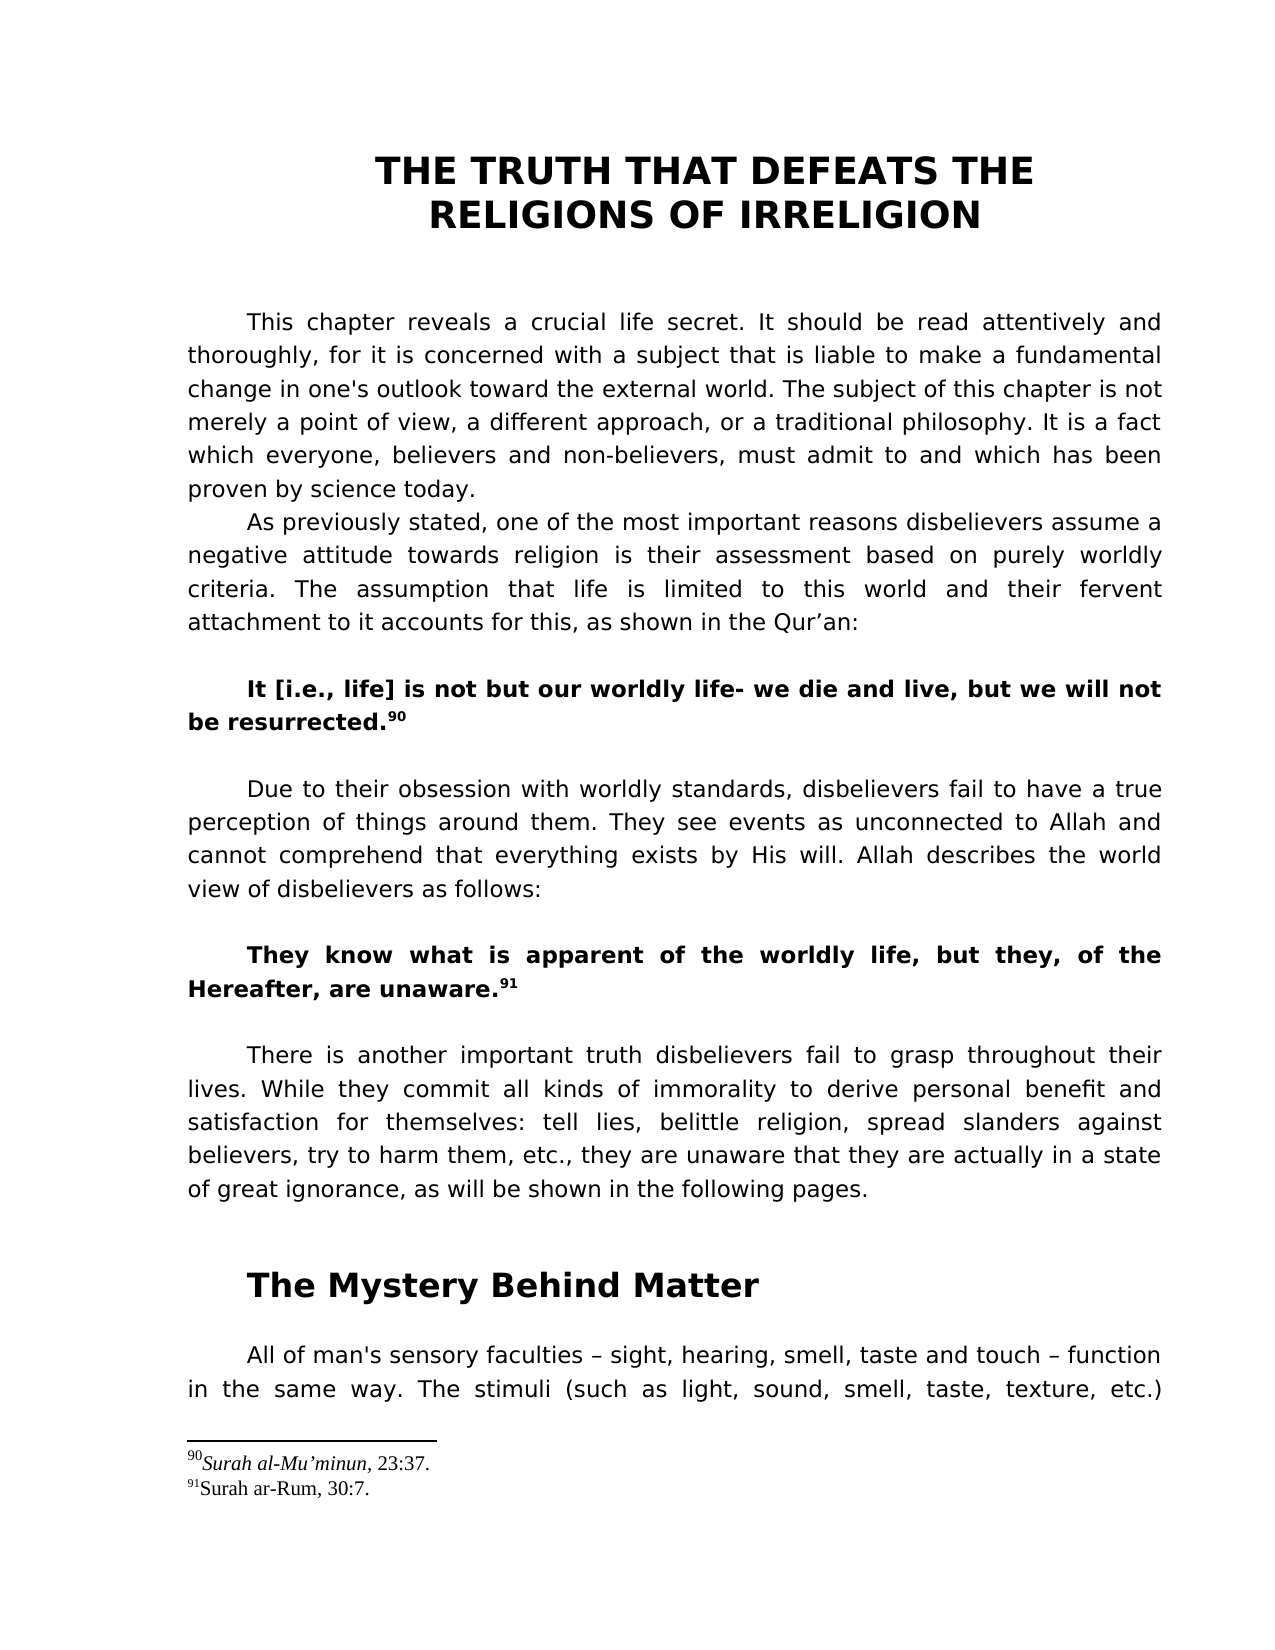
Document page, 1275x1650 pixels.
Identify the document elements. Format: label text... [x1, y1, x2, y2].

text THE TRUTH THAT DEFEATS THE [187, 150, 1163, 194]
text The Mystery Behind Matter [187, 1271, 1163, 1304]
text RELIGIONS OF IRRELIGION [187, 194, 1163, 237]
text It [i.e., life] is not but our worldly life- we die and live, but we will not be resurrected. [187, 671, 1163, 737]
text They know what is apparent of the worldly life, but they, of the Hereafter, are unaware. [187, 937, 1163, 1004]
text Surah al-Mu’minun, 23:37. [187, 1447, 1181, 1476]
text Due to their obsession with worldly standards, disbelievers fail to have a true perception of things around them. They see events as unconnected to Allah and cannot comprehend that everything exists by His will. Allah describes the world view of disbelievers as follows: [187, 771, 1163, 904]
text All of man's sensory faculties – sight, hearing, smell, taste and touch – function in the same way. The stimuli (such as light, sound, smell, taste, texture, etc.) [187, 1337, 1163, 1404]
text Surah ar-Rum, 30:7. [187, 1476, 1181, 1500]
text As previously stated, one of the most important reasons disbelievers assume a negative attitude towards religion is their assessment based on purely worldly criteria. The assumption that life is limited to this world and their fervent attachment to it accounts for this, as shown in the Qur’an: [187, 504, 1163, 637]
text There is another important truth disbelievers fail to grasp throughout their lives. While they commit all kinds of immorality to derive personal benefit and satisfaction for themselves: tell lies, belittle religion, spread slanders against believers, try to harm them, etc., they are unaware that they are actually in a state of great ignorance, as will be shown in the following pages. [187, 1037, 1163, 1204]
text This chapter reveals a crucial life secret. It should be read attentively and thoroughly, for it is concerned with a subject that is liable to make a fundamental change in one's outlook toward the external world. The subject of this chapter is not merely a point of view, a different approach, or a traditional philosophy. It is a fact which everyone, believers and non-believers, must admit to and which has been proven by science today. [187, 304, 1163, 504]
